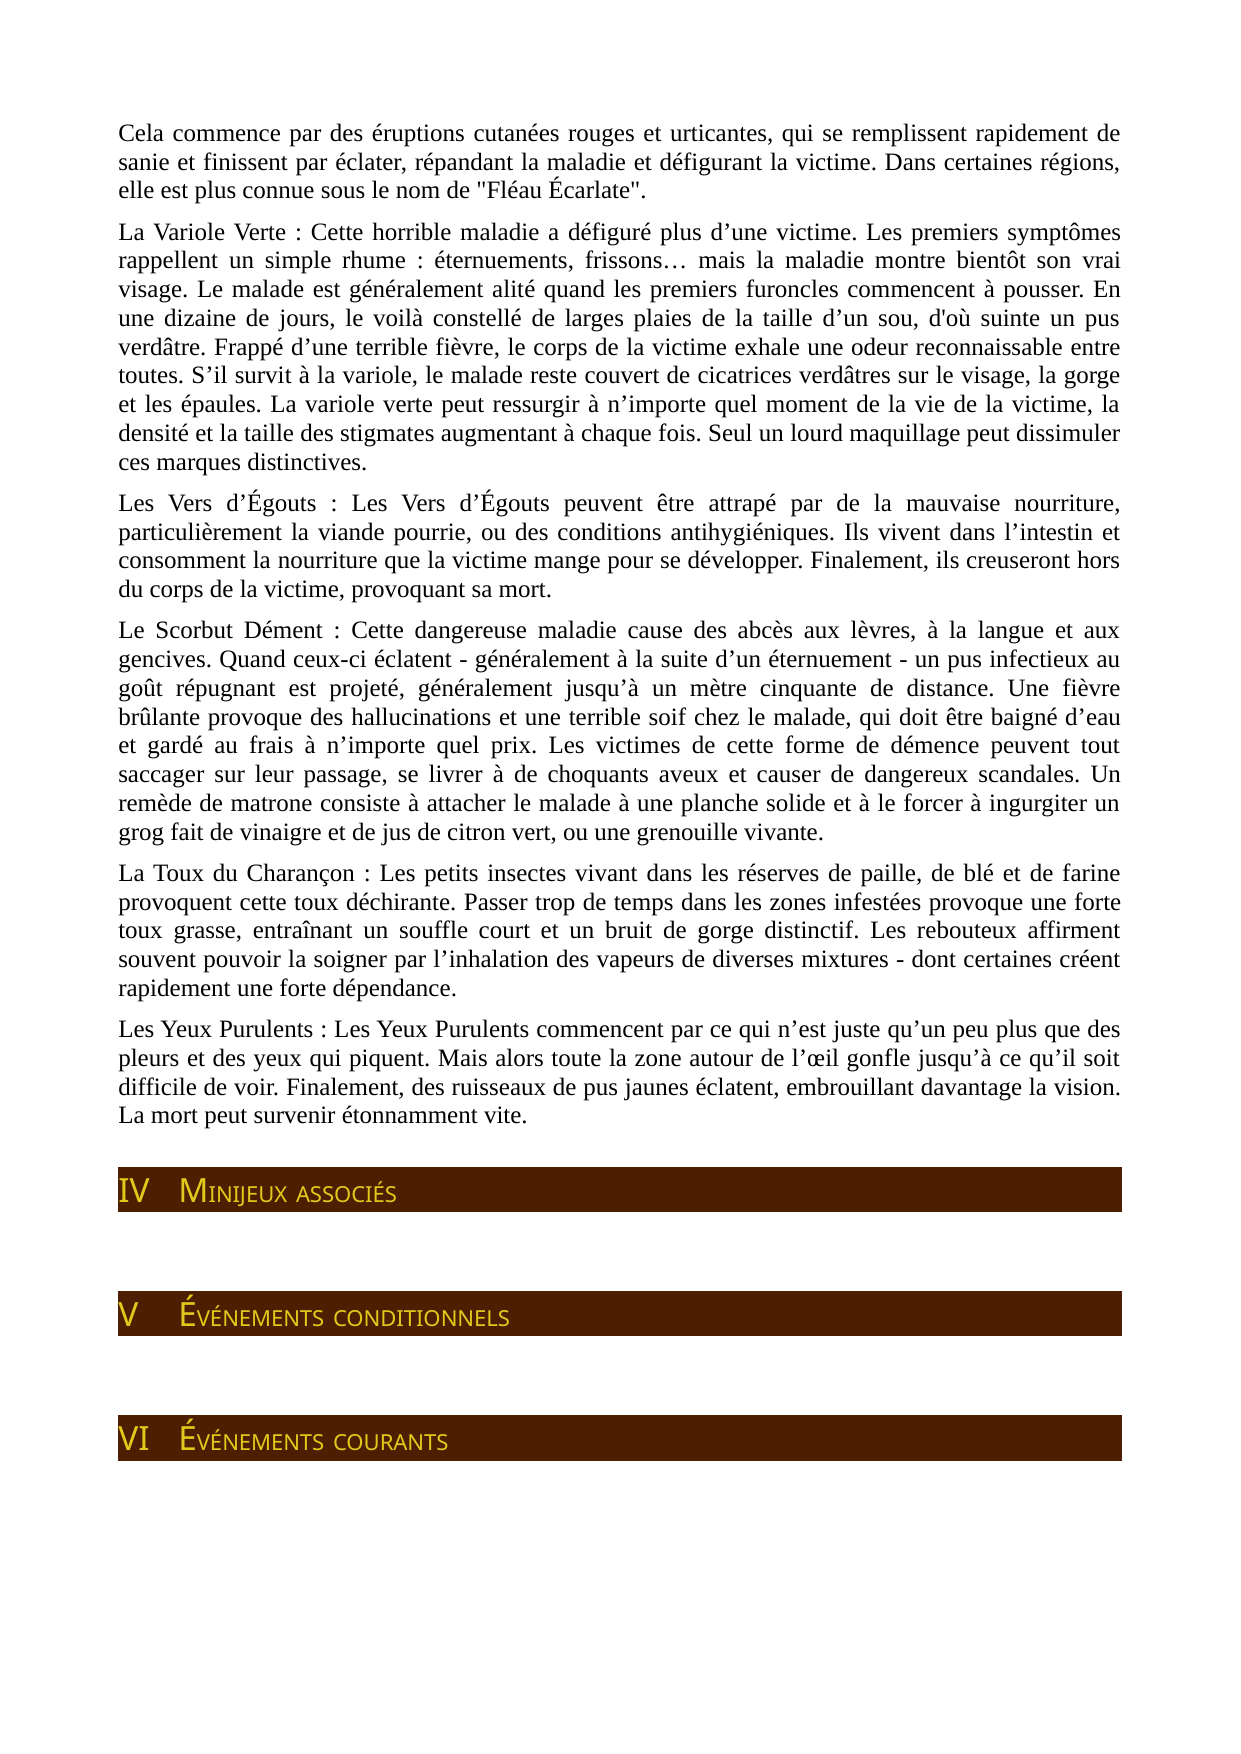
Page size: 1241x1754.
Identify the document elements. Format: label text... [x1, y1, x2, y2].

subtitle Événements courants [118, 1415, 1122, 1461]
subtitle Minijeux associés [118, 1167, 1122, 1212]
text Cela commence par des éruptions cutanées rouges et urticantes, qui se remplissent rapidement de sanie et finissent par éclater, répandant la maladie et défigurant la victime. Dans certaines régions, elle est plus connue sous le nom de "Fléau Écarlate". [118, 118, 1122, 204]
text Les Vers d’Égouts : Les Vers d’Égouts peuvent être attrapé par de la mauvaise nourriture, particulièrement la viande pourrie, ou des conditions antihygiéniques. Ils vivent dans l’intestin et consomment la nourriture que la victime mange pour se développer. Finalement, ils creuseront hors du corps de la victime, provoquant sa mort. [118, 488, 1122, 603]
text La Toux du Charançon : Les petits insectes vivant dans les réserves de paille, de blé et de farine provoquent cette toux déchirante. Passer trop de temps dans les zones infestées provoque une forte toux grasse, entraînant un souffle court et un bruit de gorge distinctif. Les rebouteux affirment souvent pouvoir la soigner par l’inhalation des vapeurs de diverses mixtures - dont certaines créent rapidement une forte dépendance. [118, 858, 1122, 1002]
text La Variole Verte : Cette horrible maladie a défiguré plus d’une victime. Les premiers symptômes rappellent un simple rhume : éternuements, frissons… mais la maladie montre bientôt son vrai visage. Le malade est généralement alité quand les premiers furoncles commencent à pousser. En une dizaine de jours, le voilà constellé de larges plaies de la taille d’un sou, d'où suinte un pus verdâtre. Frappé d’une terrible fièvre, le corps de la victime exhale une odeur reconnaissable entre toutes. S’il survit à la variole, le malade reste couvert de cicatrices verdâtres sur le visage, la gorge et les épaules. La variole verte peut ressurgir à n’importe quel moment de la vie de la victime, la densité et la taille des stigmates augmentant à chaque fois. Seul un lourd maquillage peut dissimuler ces marques distinctives. [118, 217, 1122, 476]
text Les Yeux Purulents : Les Yeux Purulents commencent par ce qui n’est juste qu’un peu plus que des pleurs et des yeux qui piquent. Mais alors toute la zone autour de l’œil gonfle jusqu’à ce qu’il soit difficile de voir. Finalement, des ruisseaux de pus jaunes éclatent, embrouillant davantage la vision. La mort peut survenir étonnamment vite. [118, 1014, 1122, 1129]
subtitle Événements conditionnels [118, 1291, 1122, 1336]
text Le Scorbut Dément : Cette dangereuse maladie cause des abcès aux lèvres, à la langue et aux gencives. Quand ceux-ci éclatent - généralement à la suite d’un éternuement - un pus infectieux au goût répugnant est projeté, généralement jusqu’à un mètre cinquante de distance. Une fièvre brûlante provoque des hallucinations et une terrible soif chez le malade, qui doit être baigné d’eau et gardé au frais à n’importe quel prix. Les victimes de cette forme de démence peuvent tout saccager sur leur passage, se livrer à de choquants aveux et causer de dangereux scandales. Un remède de matrone consiste à attacher le malade à une planche solide et à le forcer à ingurgiter un grog fait de vinaigre et de jus de citron vert, ou une grenouille vivante. [118, 616, 1122, 846]
